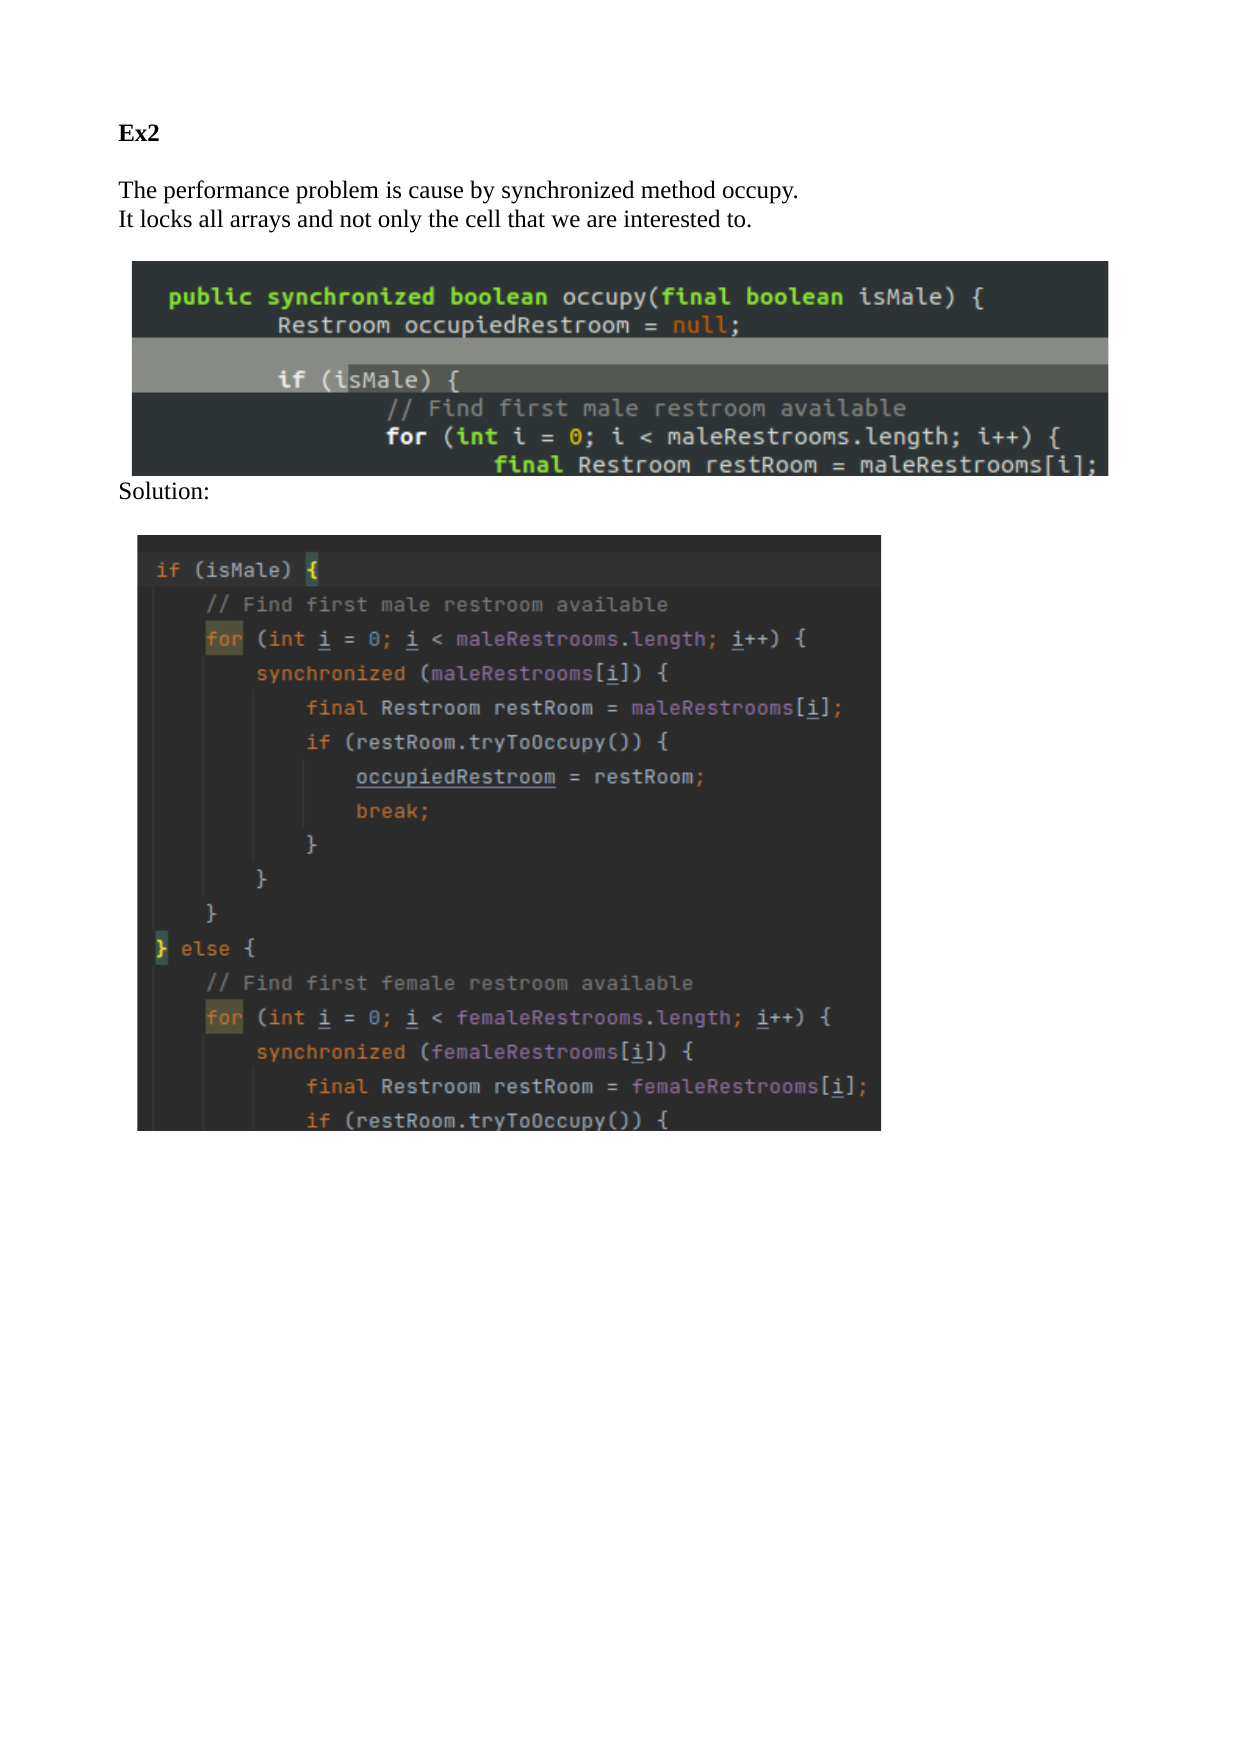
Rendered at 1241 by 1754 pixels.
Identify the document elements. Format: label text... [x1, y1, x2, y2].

text It locks all arrays and not only the cell that we are interested to. [118, 204, 1122, 233]
text Ex2 [118, 118, 1122, 147]
picture [131, 261, 1109, 476]
picture [137, 535, 882, 1131]
text The performance problem is cause by synchronized method occupy. [118, 176, 1122, 204]
text Solution: [118, 262, 1122, 505]
